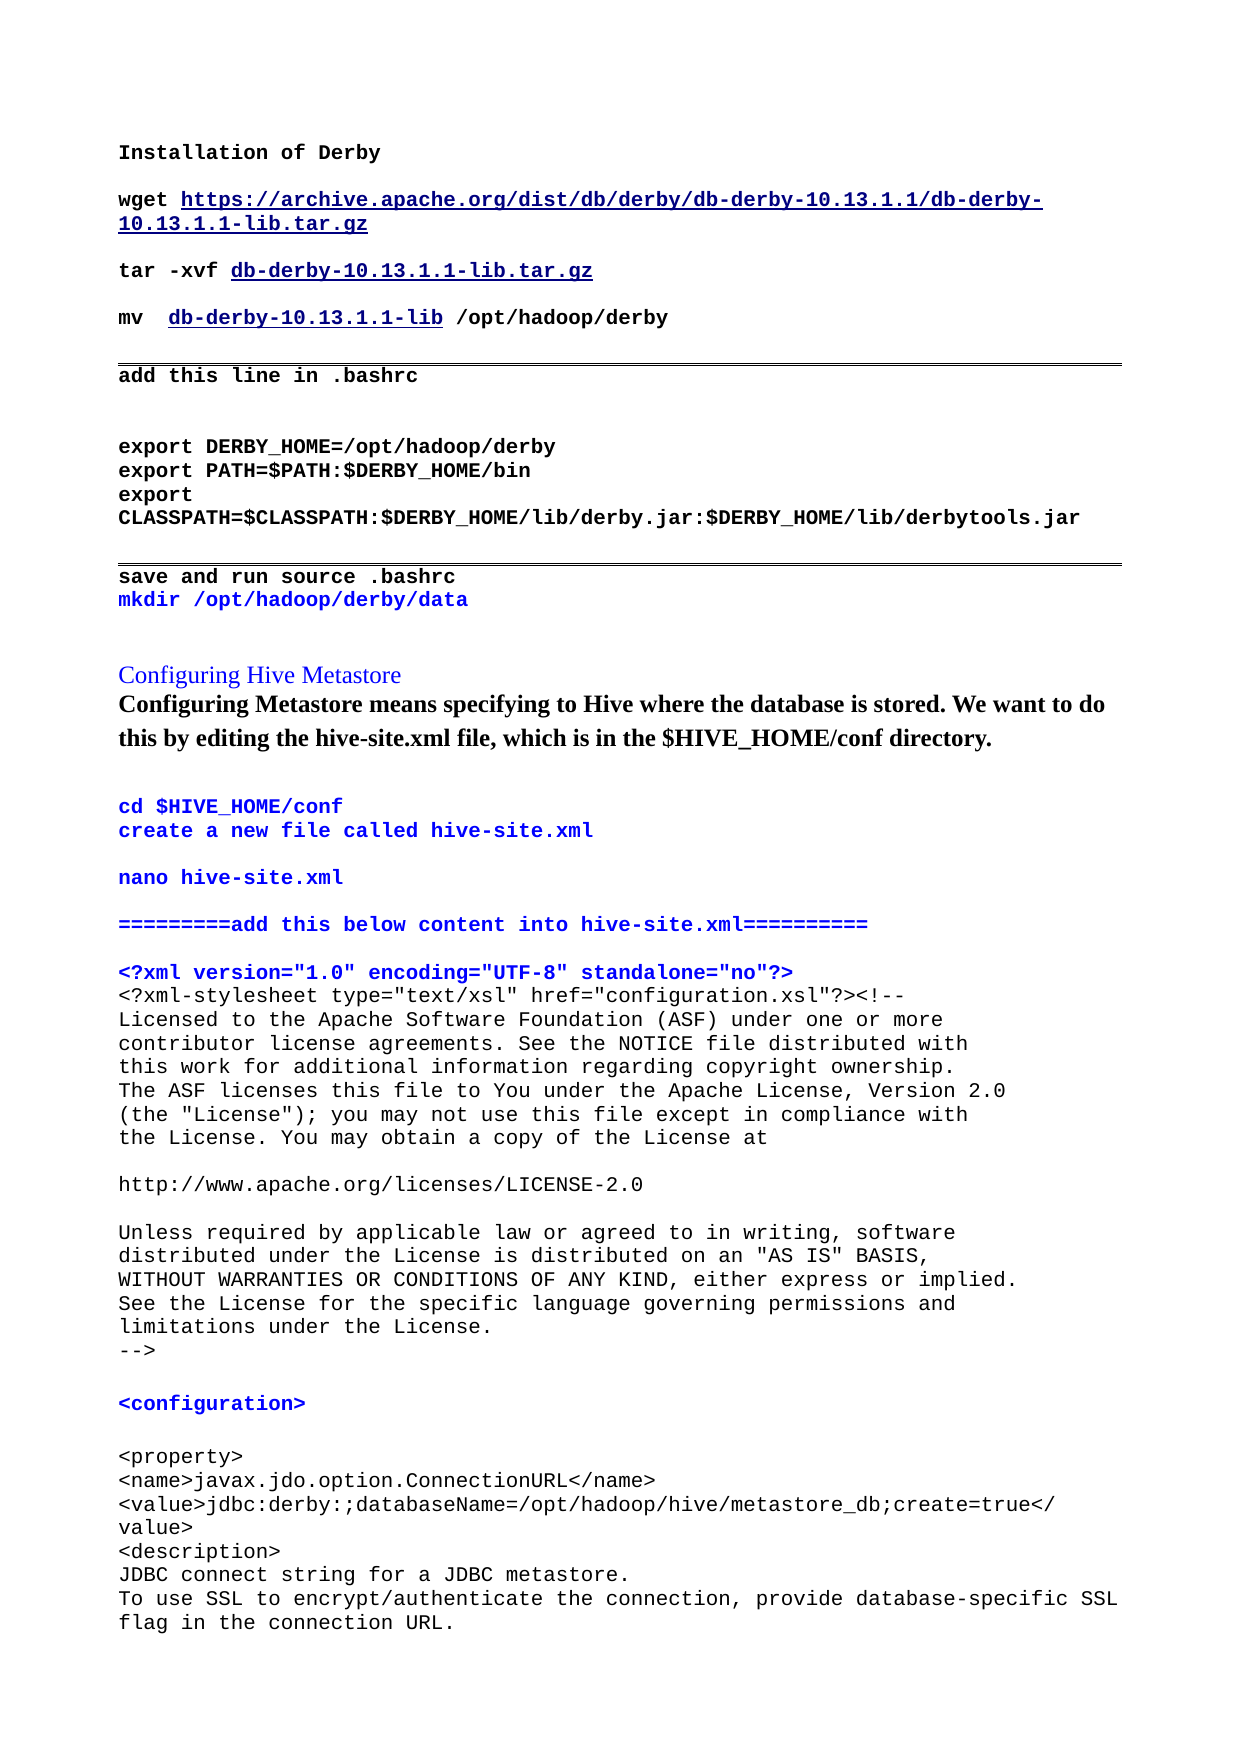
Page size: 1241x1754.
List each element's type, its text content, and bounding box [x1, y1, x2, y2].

text mkdir /opt/hadoop/derby/data [118, 589, 1122, 613]
text <value>jdbc:derby:;databaseName=/opt/hadoop/hive/metastore_db;create=true</value> [118, 1493, 1122, 1541]
text the License. You may obtain a copy of the License at [118, 1127, 1122, 1151]
text create a new file called hive-site.xml [118, 820, 1122, 843]
text Unless required by applicable law or agreed to in writing, software [118, 1222, 1122, 1245]
text export DERBY_HOME=/opt/hadoop/derby [118, 436, 1122, 460]
text add this line in .bashrc [118, 366, 1122, 389]
text Configuring Hive Metastore [118, 660, 1122, 689]
text this work for additional information regarding copyright ownership. [118, 1056, 1122, 1080]
text wget https://archive.apache.org/dist/db/derby/db-derby-10.13.1.1/db-derby-10.13.1.1-lib.tar.gz [118, 189, 1122, 236]
text <description> [118, 1541, 1122, 1564]
text cd $HIVE_HOME/conf [118, 796, 1122, 820]
text http://www.apache.org/licenses/LICENSE-2.0 [118, 1174, 1122, 1198]
text export PATH=$PATH:$DERBY_HOME/bin [118, 460, 1122, 484]
text <name>javax.jdo.option.ConnectionURL</name> [118, 1470, 1122, 1493]
text <?xml version="1.0" encoding="UTF-8" standalone="no"?> [118, 962, 1122, 985]
text See the License for the specific language governing permissions and [118, 1293, 1122, 1316]
text limitations under the License. [118, 1316, 1122, 1340]
text <configuration> [118, 1393, 1122, 1417]
text WITHOUT WARRANTIES OR CONDITIONS OF ANY KIND, either express or implied. [118, 1269, 1122, 1293]
text =========add this below content into hive-site.xml========== [118, 914, 1122, 938]
text <?xml-stylesheet type="text/xsl" href="configuration.xsl"?><!-- [118, 985, 1122, 1009]
text nano hive-site.xml [118, 867, 1122, 891]
text save and run source .bashrc [118, 566, 1122, 589]
text JDBC connect string for a JDBC metastore. [118, 1564, 1122, 1588]
text To use SSL to encrypt/authenticate the connection, provide database-specific SSL flag in the connection URL. [118, 1588, 1122, 1635]
text mv db-derby-10.13.1.1-lib /opt/hadoop/derby [118, 307, 1122, 331]
text The ASF licenses this file to You under the Apache License, Version 2.0 [118, 1080, 1122, 1103]
text export CLASSPATH=$CLASSPATH:$DERBY_HOME/lib/derby.jar:$DERBY_HOME/lib/derbytools.jar [118, 484, 1122, 531]
text distributed under the License is distributed on an "AS IS" BASIS, [118, 1245, 1122, 1269]
text Configuring Metastore means specifying to Hive where the database is stored. We want to do this by editing the hive-site.xml file, which is in the $HIVE_HOME/conf directory. [118, 689, 1122, 752]
text --> [118, 1340, 1122, 1364]
text tar -xvf db-derby-10.13.1.1-lib.tar.gz [118, 260, 1122, 284]
text <property> [118, 1446, 1122, 1470]
text contributor license agreements. See the NOTICE file distributed with [118, 1033, 1122, 1056]
text (the "License"); you may not use this file except in compliance with [118, 1103, 1122, 1127]
text Licensed to the Apache Software Foundation (ASF) under one or more [118, 1009, 1122, 1033]
text Installation of Derby [118, 142, 1122, 165]
